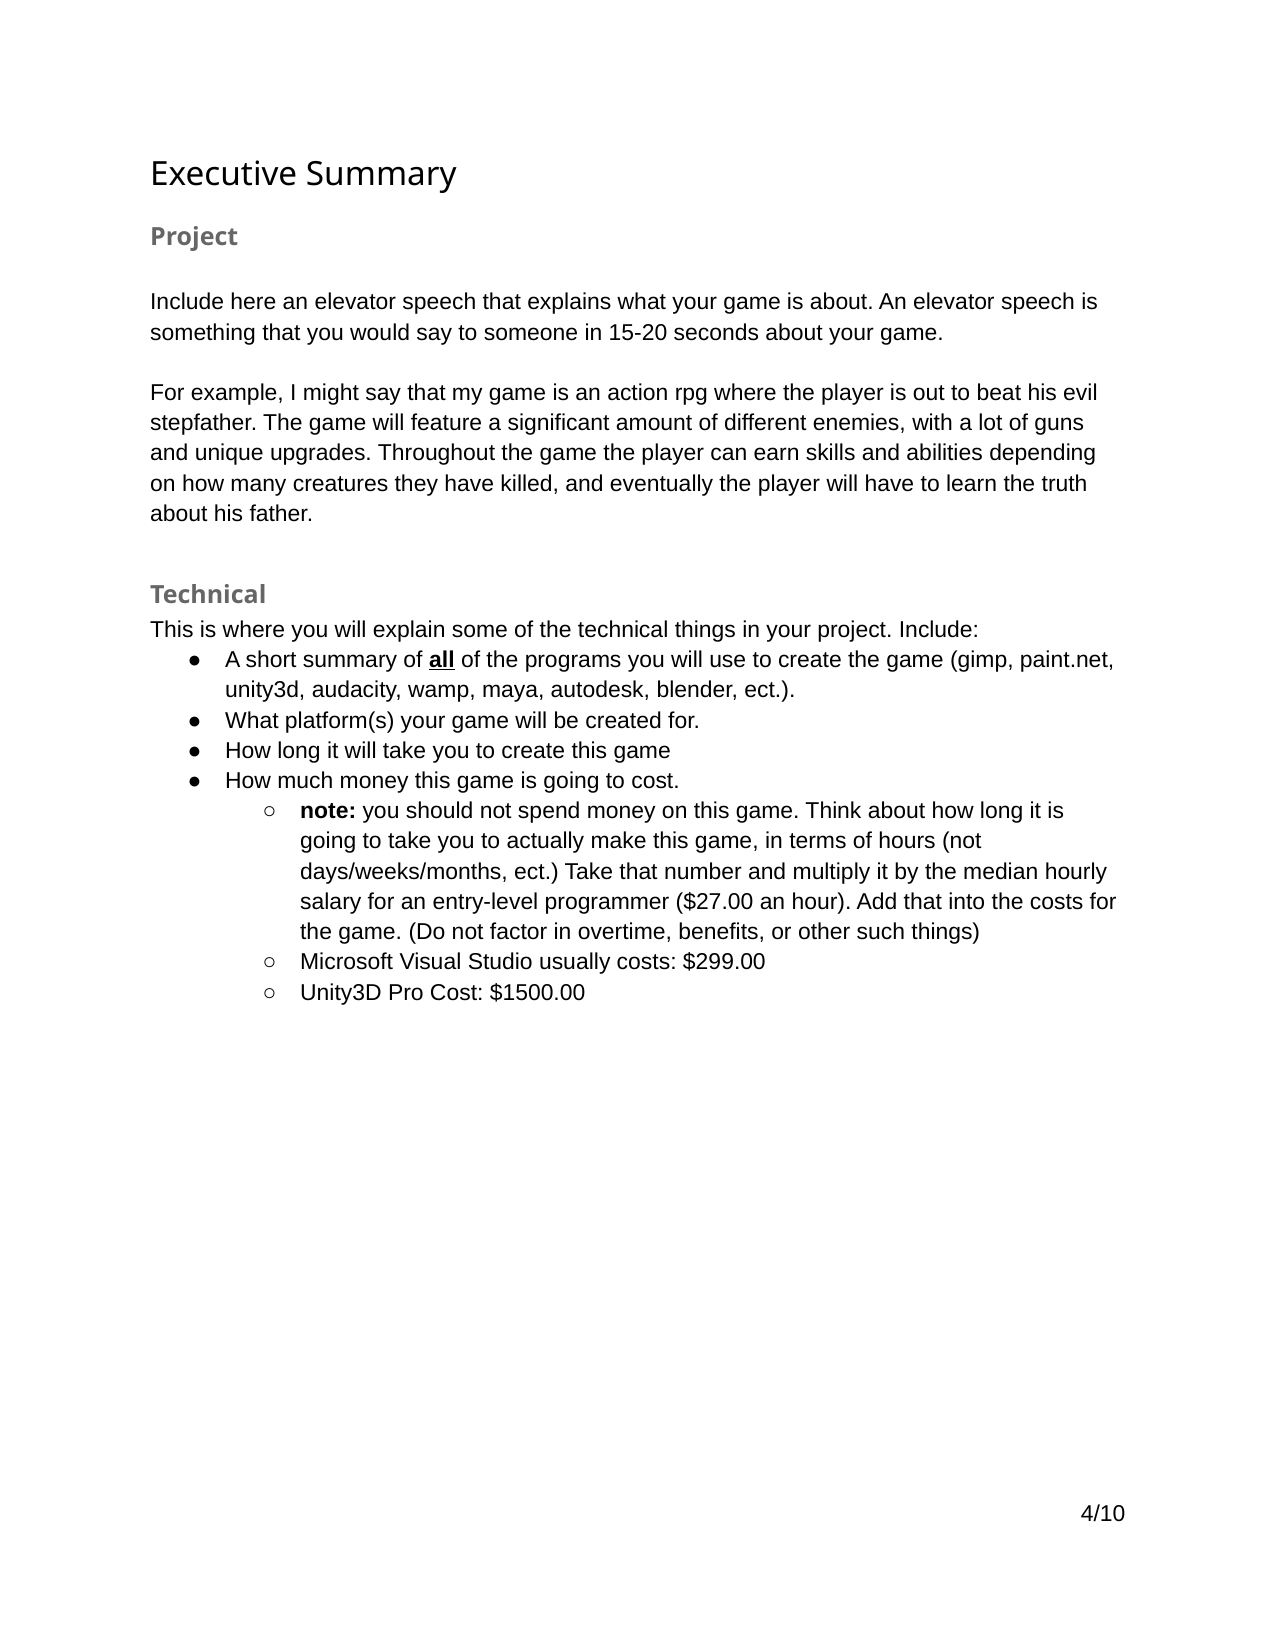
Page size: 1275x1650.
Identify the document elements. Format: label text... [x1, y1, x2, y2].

text This is where you will explain some of the technical things in your project. Include: [150, 616, 1125, 642]
list How much money this game is going to cost. [187, 767, 1125, 793]
subtitle Project [150, 219, 1125, 253]
text For example, I might say that my game is an action rpg where the player is out to beat his evil stepfather. The game will feature a significant amount of different enemies, with a lot of guns and unique upgrades. Throughout the game the player can earn skills and abilities depending on how many creatures they have killed, and eventually the player will have to learn the truth about his father. [150, 379, 1125, 526]
list Unity3D Pro Cost: $1500.00 [262, 978, 1125, 1005]
list Microsoft Visual Studio usually costs: $299.00 [262, 948, 1125, 974]
subtitle Technical [150, 577, 1125, 611]
subtitle Executive Summary [150, 150, 1125, 195]
list A short summary of all of the programs you will use to create the game (gimp, paint.net, unity3d, audacity, wamp, maya, autodesk, blender, ect.). [187, 646, 1125, 703]
list note: you should not spend money on this game. Think about how long it is going to take you to actually make this game, in terms of hours (not days/weeks/months, ect.) Take that number and multiply it by the median hourly salary for an entry-level programmer ($27.00 an hour). Add that into the costs for the game. (Do not factor in overtime, benefits, or other such things) [262, 797, 1125, 944]
list How long it will take you to create this game [187, 737, 1125, 763]
list What platform(s) your game will be created for. [187, 707, 1125, 733]
text Include here an elevator speech that explains what your game is about. An elevator speech is something that you would say to someone in 15-20 seconds about your game. [150, 288, 1125, 345]
